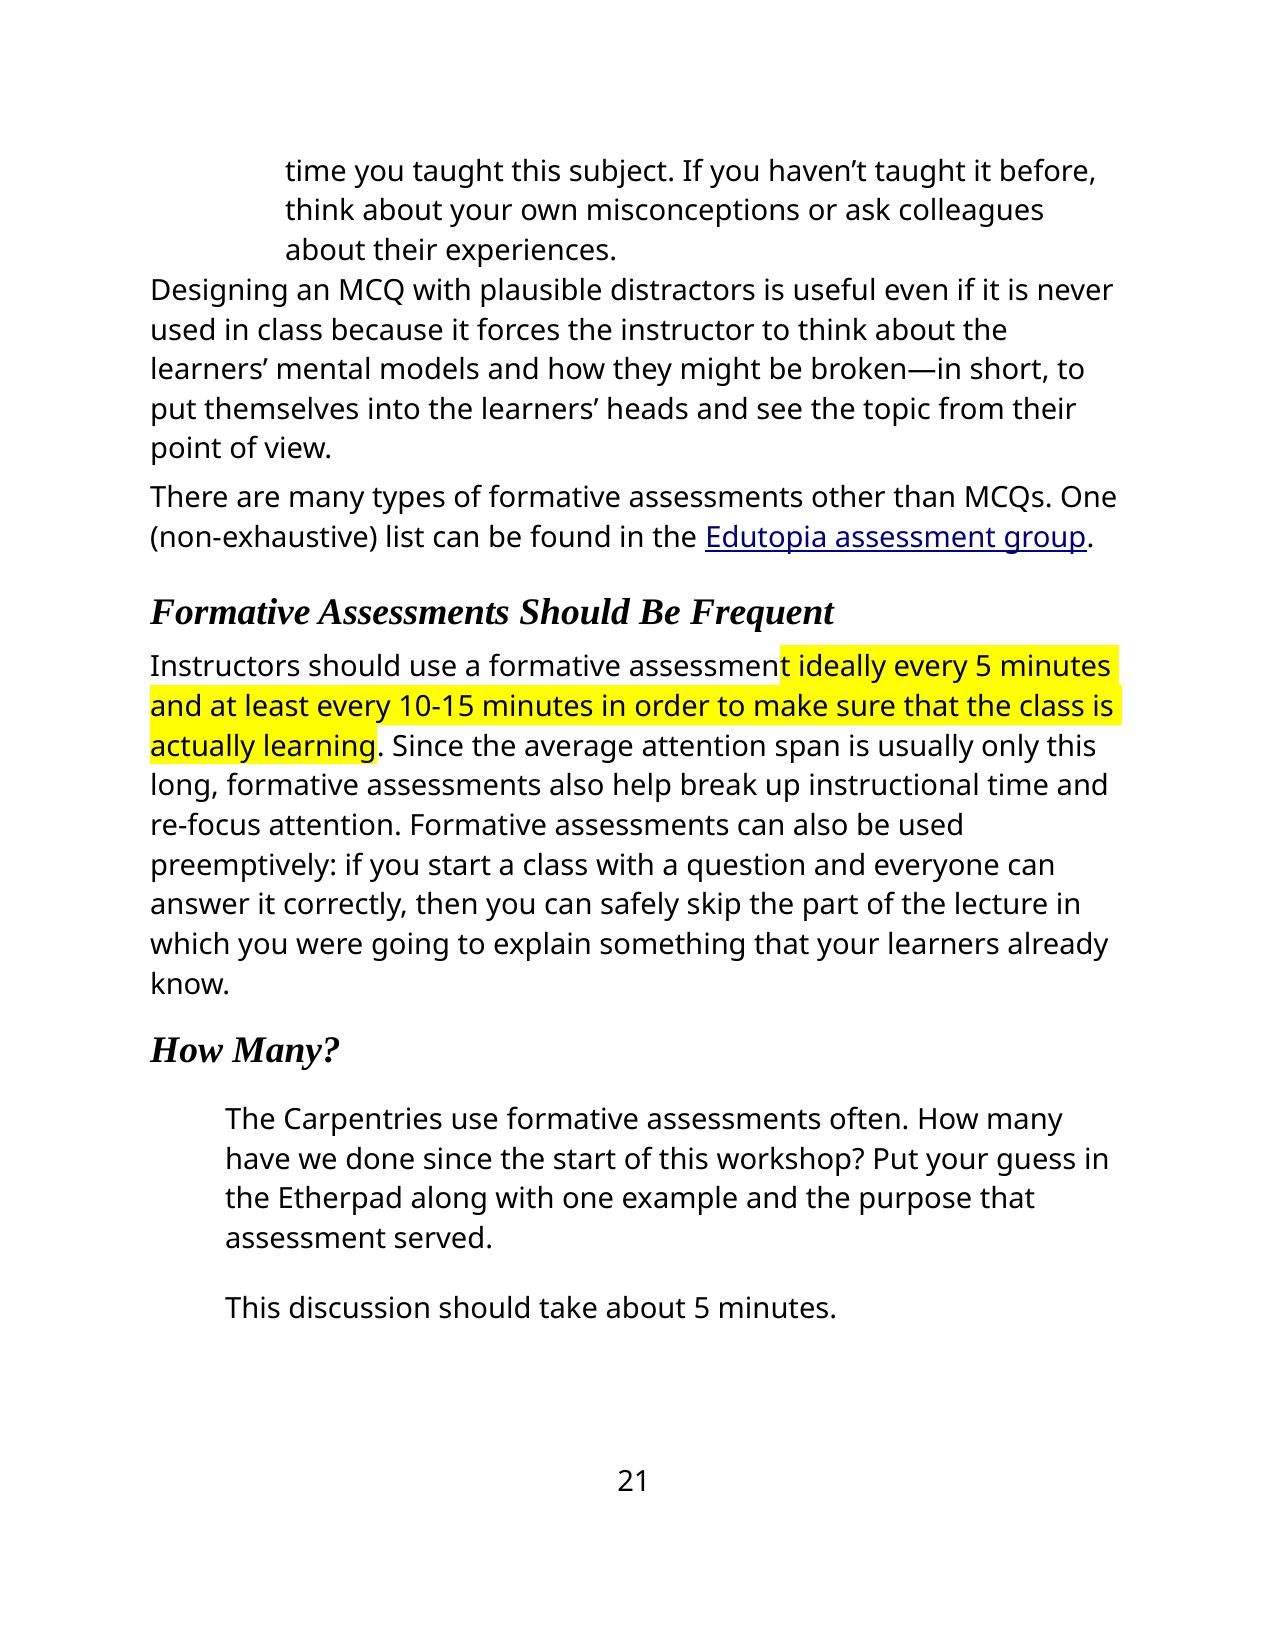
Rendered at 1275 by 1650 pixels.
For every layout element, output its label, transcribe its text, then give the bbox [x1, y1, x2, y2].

subtitle Formative Assessments Should Be Frequent [150, 590, 1125, 633]
subtitle How Many? [150, 1028, 1125, 1071]
text Designing an MCQ with plausible distractors is useful even if it is never used in class because it forces the instructor to think about the learners’ mental models and how they might be broken—in short, to put themselves into the learners’ heads and see the topic from their point of view. [150, 269, 1125, 467]
list time you taught this subject. If you haven’t taught it before, think about your own misconceptions or ask colleagues about their experiences. [225, 150, 1125, 269]
text Instructors should use a formative assessment ideally every 5 minutes and at least every 10-15 minutes in order to make sure that the class is actually learning. Since the average attention span is usually only this long, formative assessments also help break up instructional time and re-focus attention. Formative assessments can also be used preemptively: if you start a class with a question and everyone can answer it correctly, then you can safely skip the part of the lecture in which you were going to explain something that your learners already know. [150, 645, 1125, 1003]
text There are many types of formative assessments other than MCQs. One (non-exhaustive) list can be found in the Edutopia assessment group. [150, 476, 1125, 556]
text The Carpentries use formative assessments often. How many have we done since the start of this workshop? Put your guess in the Etherpad along with one example and the purpose that assessment served. [225, 1098, 1125, 1257]
text This discussion should take about 5 minutes. [225, 1287, 1125, 1327]
